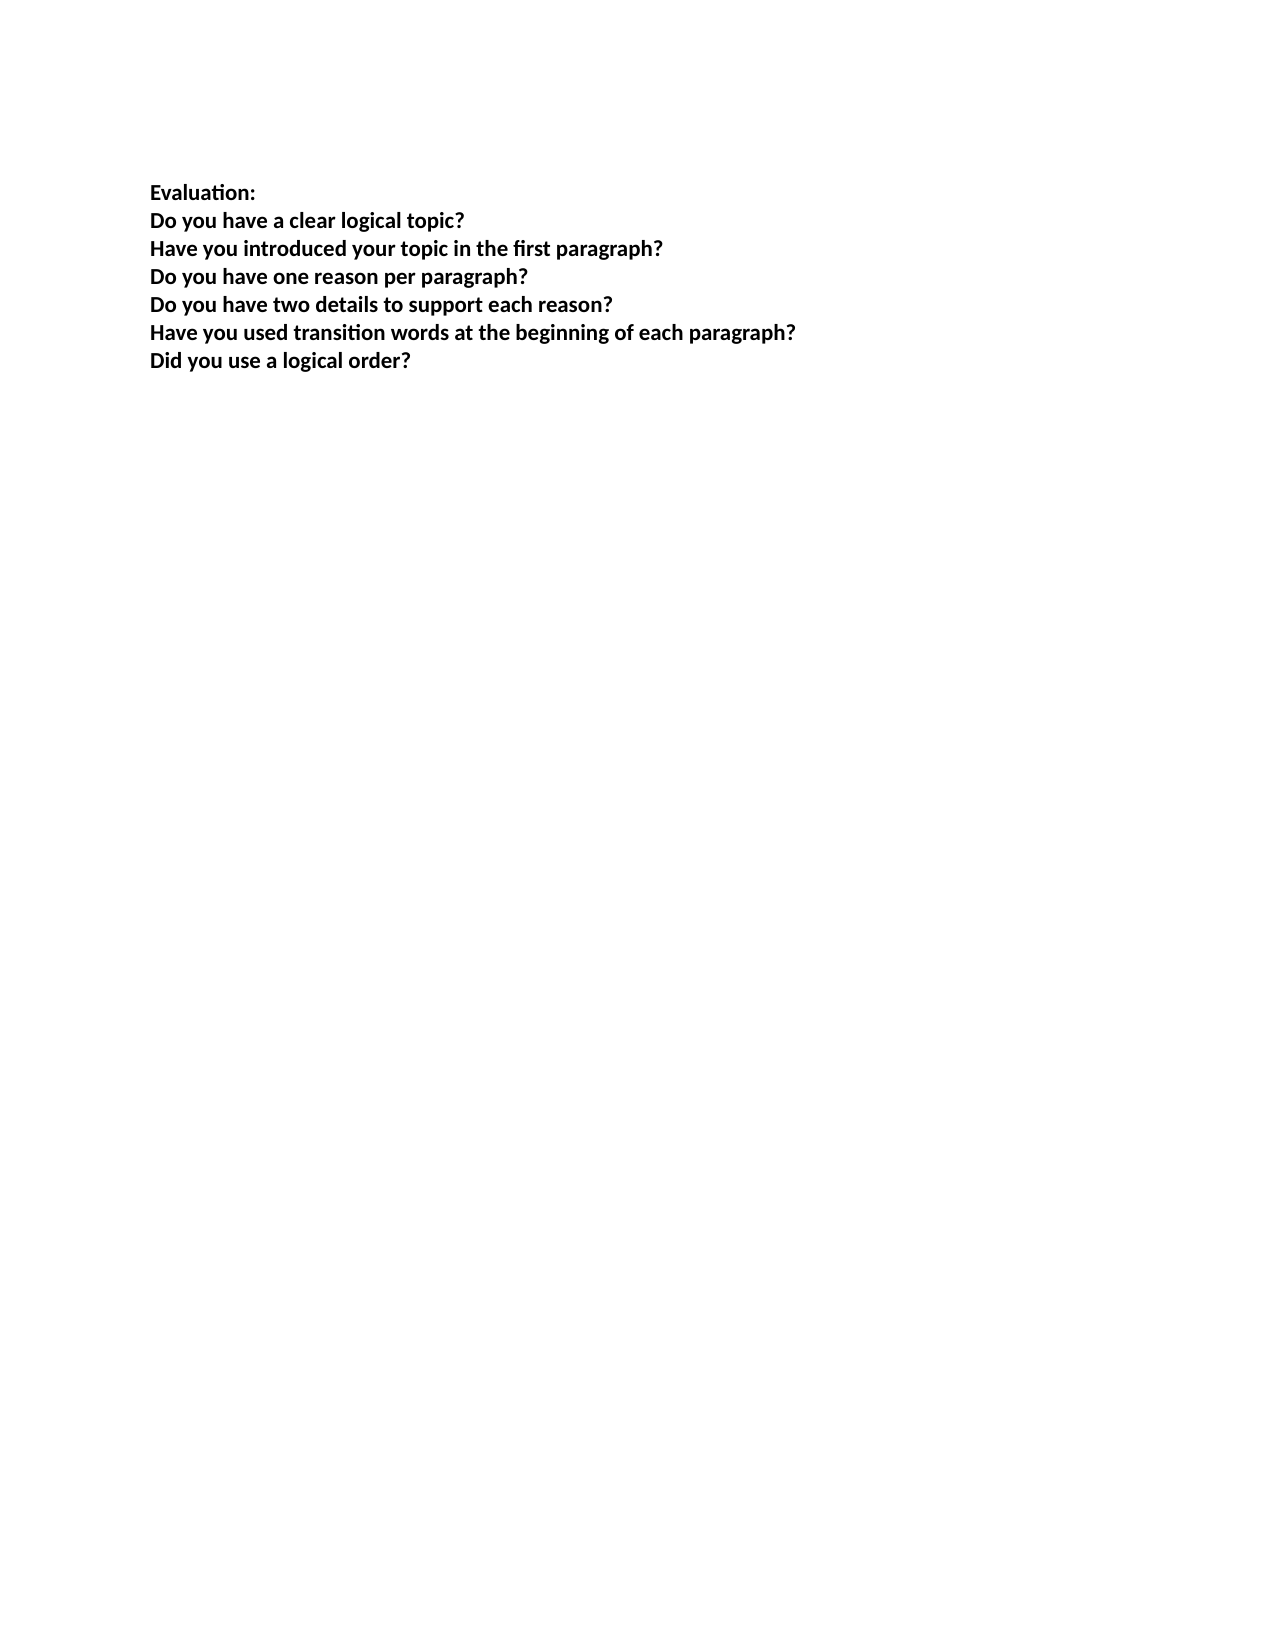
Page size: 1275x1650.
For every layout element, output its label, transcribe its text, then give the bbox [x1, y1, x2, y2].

text Do you have one reason per paragraph? [150, 262, 1125, 290]
text Did you use a logical order? [150, 346, 1125, 374]
text Do you have a clear logical topic? [150, 206, 1125, 234]
text Do you have two details to support each reason? [150, 290, 1125, 318]
text Evaluation: [150, 178, 1125, 206]
text Have you introduced your topic in the first paragraph? [150, 234, 1125, 262]
text Have you used transition words at the beginning of each paragraph? [150, 318, 1125, 346]
